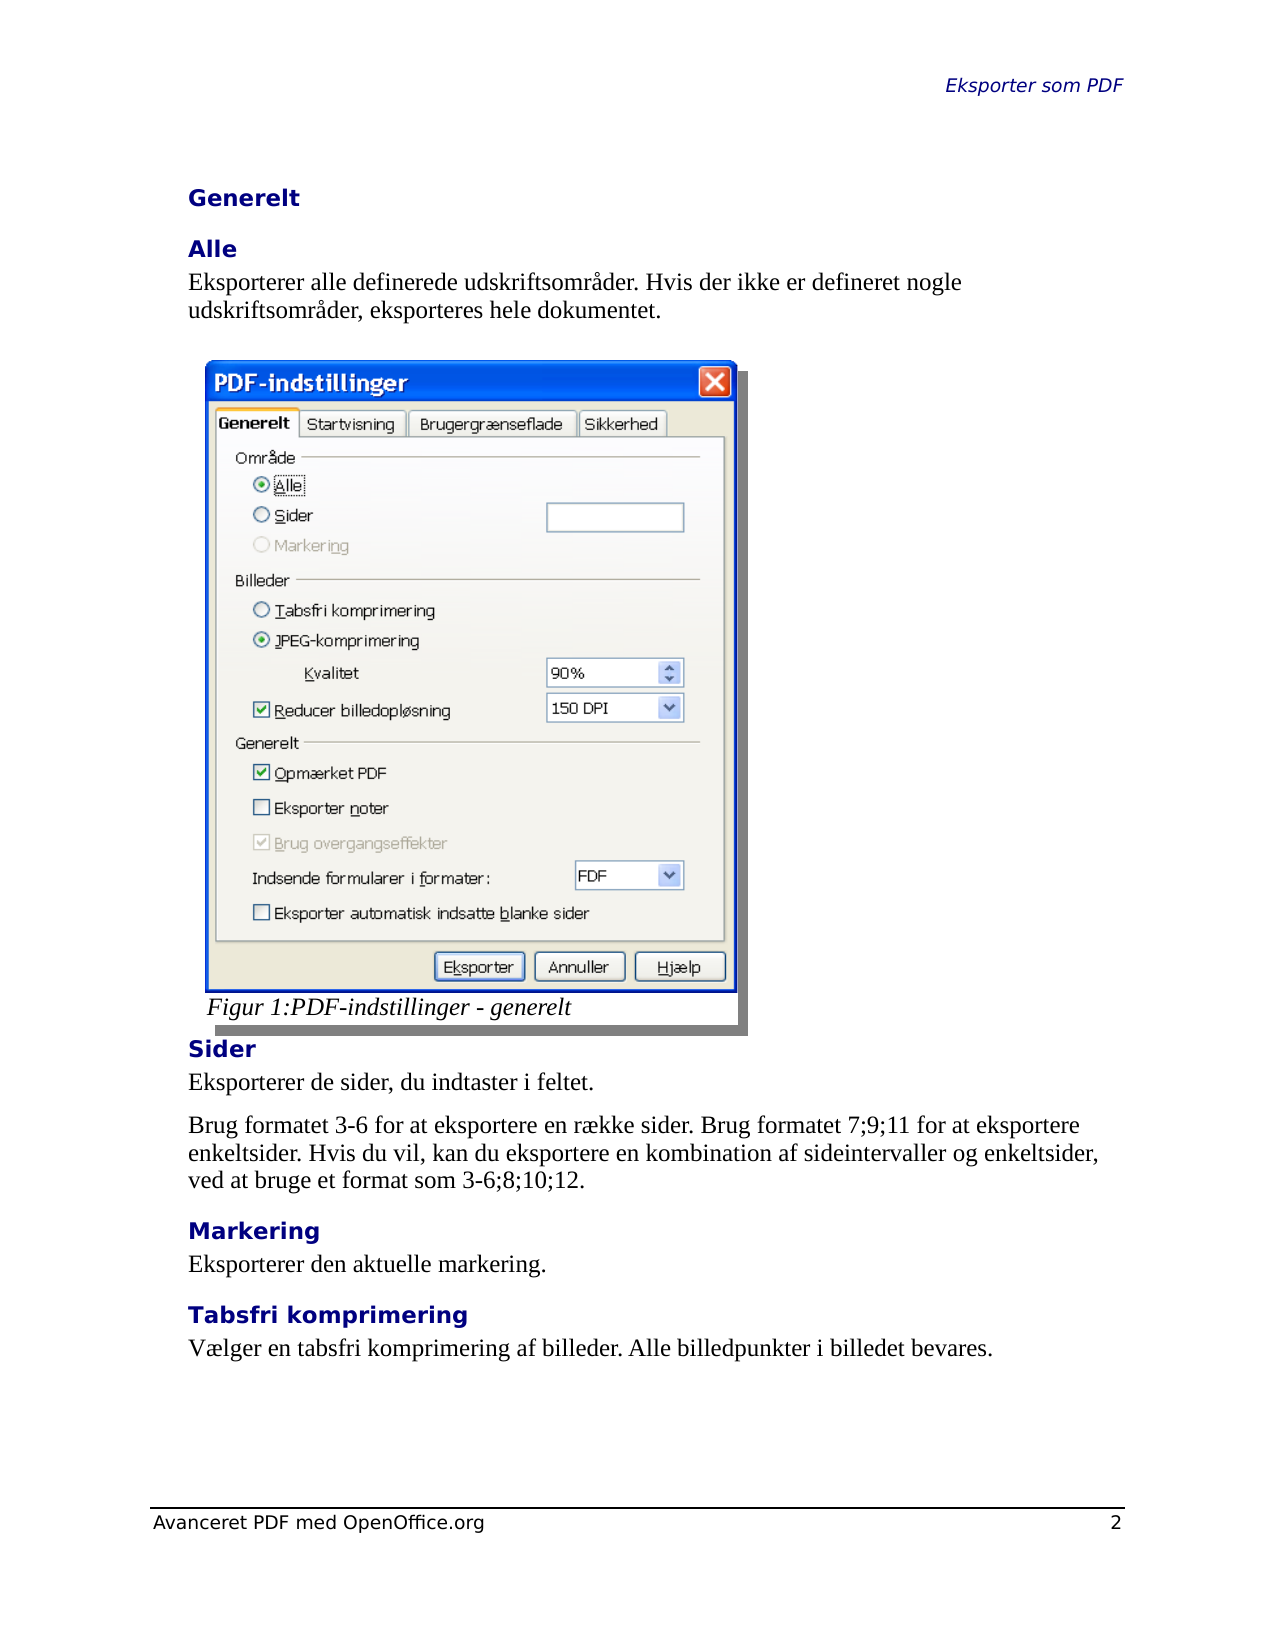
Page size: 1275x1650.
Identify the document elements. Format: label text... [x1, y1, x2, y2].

text Vælger en tabsfri komprimering af billeder. Alle billedpunkter i billedet bevares. [188, 1334, 1125, 1362]
subtitle Generelt [188, 185, 1125, 212]
subtitle Markering [188, 1218, 1125, 1244]
subtitle Sider [188, 347, 1125, 1063]
subtitle Alle [188, 236, 1125, 262]
subtitle Tabsfri komprimering [188, 1302, 1125, 1329]
text [205, 993, 737, 1025]
text Eksporterer alle definerede udskriftsområder. Hvis der ikke er defineret nogle udskriftsområder, eksporteres hele dokumentet. [188, 268, 1125, 324]
text Eksporterer de sider, du indtaster i feltet. [188, 1068, 1125, 1096]
picture [205, 360, 738, 993]
text Eksporterer den aktuelle markering. [188, 1251, 1125, 1278]
text Brug formatet 3-6 for at eksportere en række sider. Brug formatet 7;9;11 for at eksportere enkeltsider. Hvis du vil, kan du eksportere en kombination af sideintervaller og enkeltsider, ved at bruge et format som 3-6;8;10;12. [188, 1111, 1125, 1194]
text Figur 1:PDF-indstillinger - generelt [207, 993, 737, 1021]
